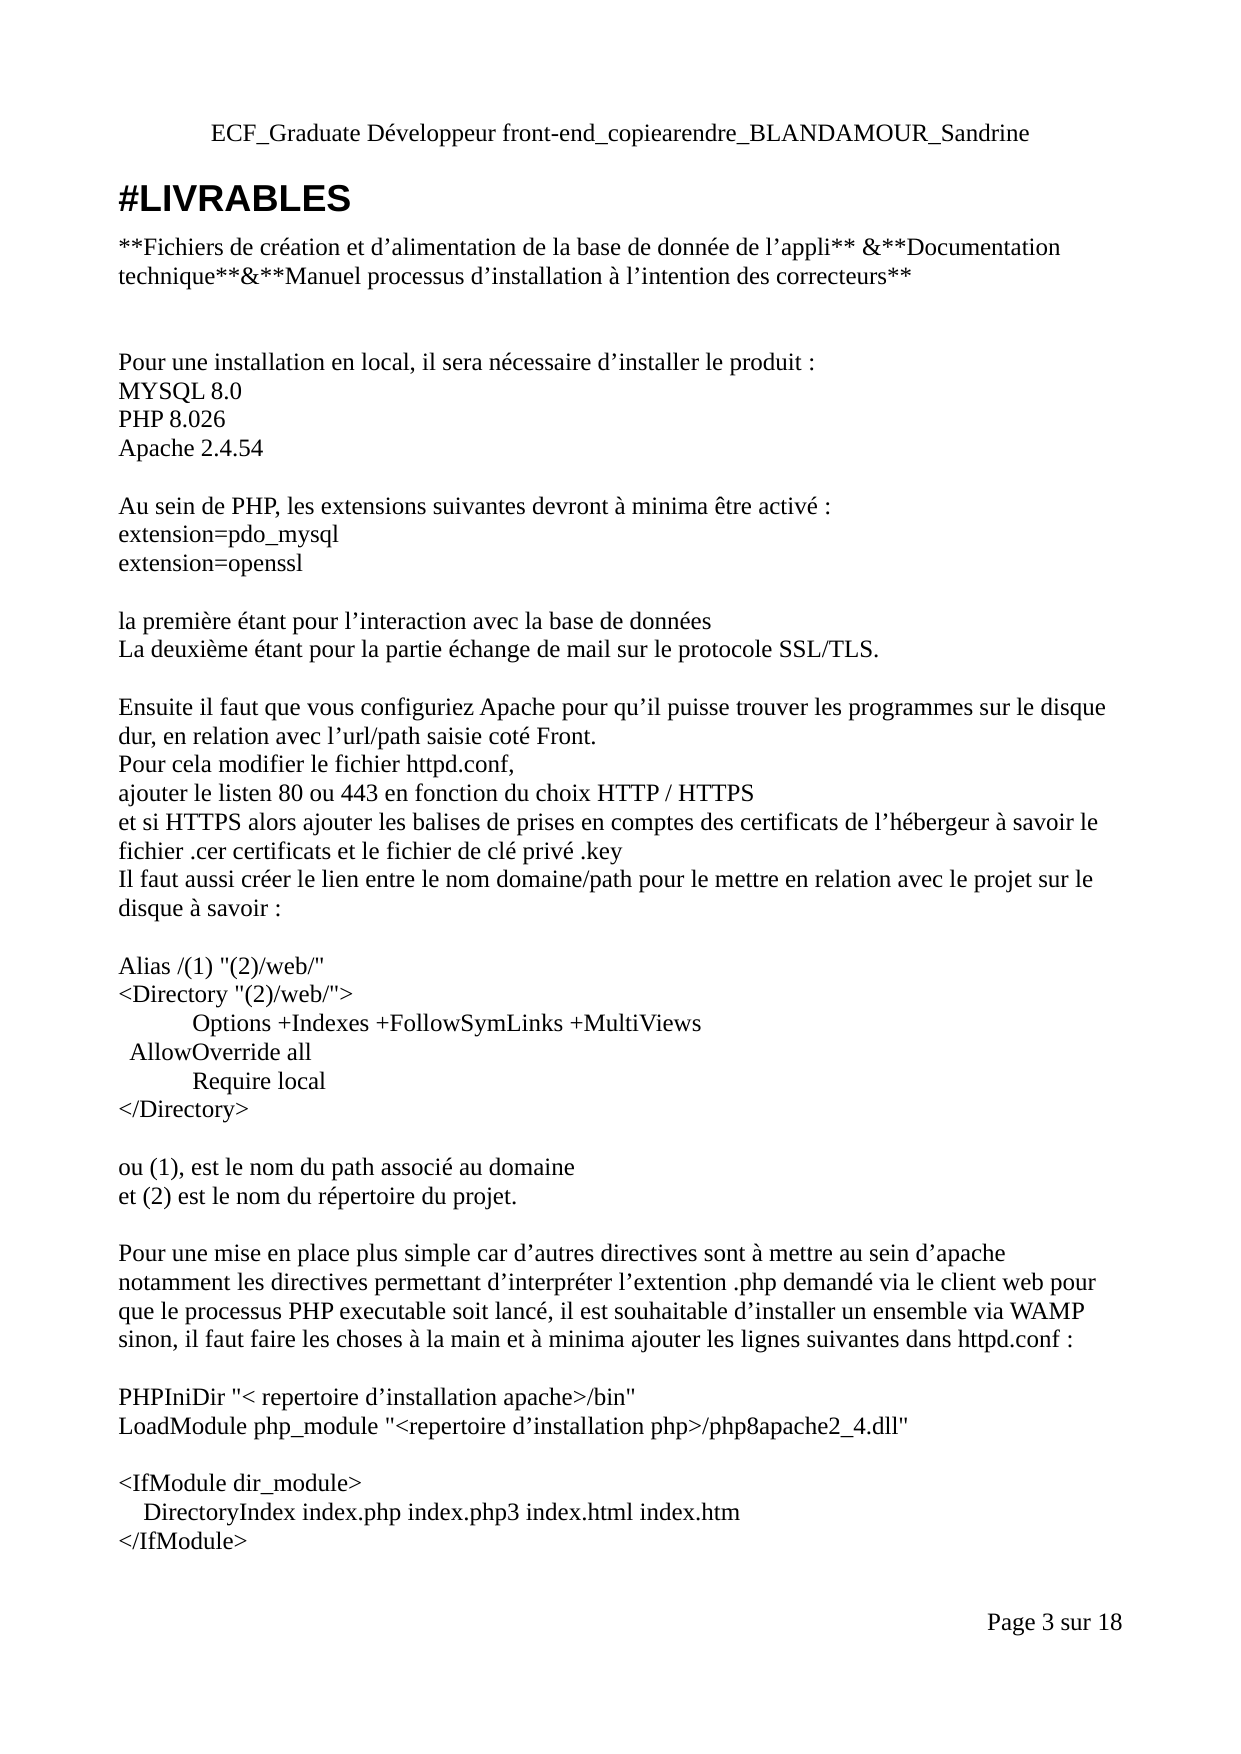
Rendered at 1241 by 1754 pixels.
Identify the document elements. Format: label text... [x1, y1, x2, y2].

text <IfModule dir_module> [118, 1468, 1122, 1497]
text extension=openssl [118, 548, 1122, 577]
text ou (1), est le nom du path associé au domaine [118, 1152, 1122, 1181]
text Options +Indexes +FollowSymLinks +MultiViews [118, 1008, 1122, 1037]
text LoadModule php_module "<repertoire d’installation php>/php8apache2_4.dll" [118, 1411, 1122, 1439]
text <Directory "(2)/web/"> [118, 979, 1122, 1008]
text Il faut aussi créer le lien entre le nom domaine/path pour le mettre en relation avec le projet sur le disque à savoir : [118, 864, 1122, 922]
text PHP 8.026 [118, 404, 1122, 433]
text ajouter le listen 80 ou 443 en fonction du choix HTTP / HTTPS [118, 778, 1122, 807]
text Pour cela modifier le fichier httpd.conf, [118, 749, 1122, 778]
text La deuxième étant pour la partie échange de mail sur le protocole SSL/TLS. [118, 634, 1122, 663]
text extension=pdo_mysql [118, 519, 1122, 548]
text **Fichiers de création et d’alimentation de la base de donnée de l’appli** &**Documentation technique**&**Manuel processus d’installation à l’intention des correcteurs** [118, 232, 1122, 289]
text Ensuite il faut que vous configuriez Apache pour qu’il puisse trouver les programmes sur le disque dur, en relation avec l’url/path saisie coté Front. [118, 692, 1122, 749]
text et (2) est le nom du répertoire du projet. [118, 1181, 1122, 1209]
text Pour une mise en place plus simple car d’autres directives sont à mettre au sein d’apache notamment les directives permettant d’interpréter l’extention .php demandé via le client web pour que le processus PHP executable soit lancé, il est souhaitable d’installer un ensemble via WAMP sinon, il faut faire les choses à la main et à minima ajouter les lignes suivantes dans httpd.conf : [118, 1238, 1122, 1353]
text Require local [118, 1066, 1122, 1094]
text Apache 2.4.54 [118, 433, 1122, 462]
text </IfModule> [118, 1526, 1122, 1554]
text la première étant pour l’interaction avec la base de données [118, 606, 1122, 634]
text AllowOverride all [118, 1037, 1122, 1066]
text DirectoryIndex index.php index.php3 index.html index.htm [118, 1497, 1122, 1526]
subtitle #LIVRABLES [118, 176, 1122, 219]
text </Directory> [118, 1094, 1122, 1123]
text Pour une installation en local, il sera nécessaire d’installer le produit : [118, 347, 1122, 376]
text PHPIniDir "< repertoire d’installation apache>/bin" [118, 1382, 1122, 1411]
text MYSQL 8.0 [118, 376, 1122, 404]
text Alias /(1) "(2)/web/" [118, 951, 1122, 979]
text Au sein de PHP, les extensions suivantes devront à minima être activé : [118, 491, 1122, 519]
text et si HTTPS alors ajouter les balises de prises en comptes des certificats de l’hébergeur à savoir le fichier .cer certificats et le fichier de clé privé .key [118, 807, 1122, 864]
